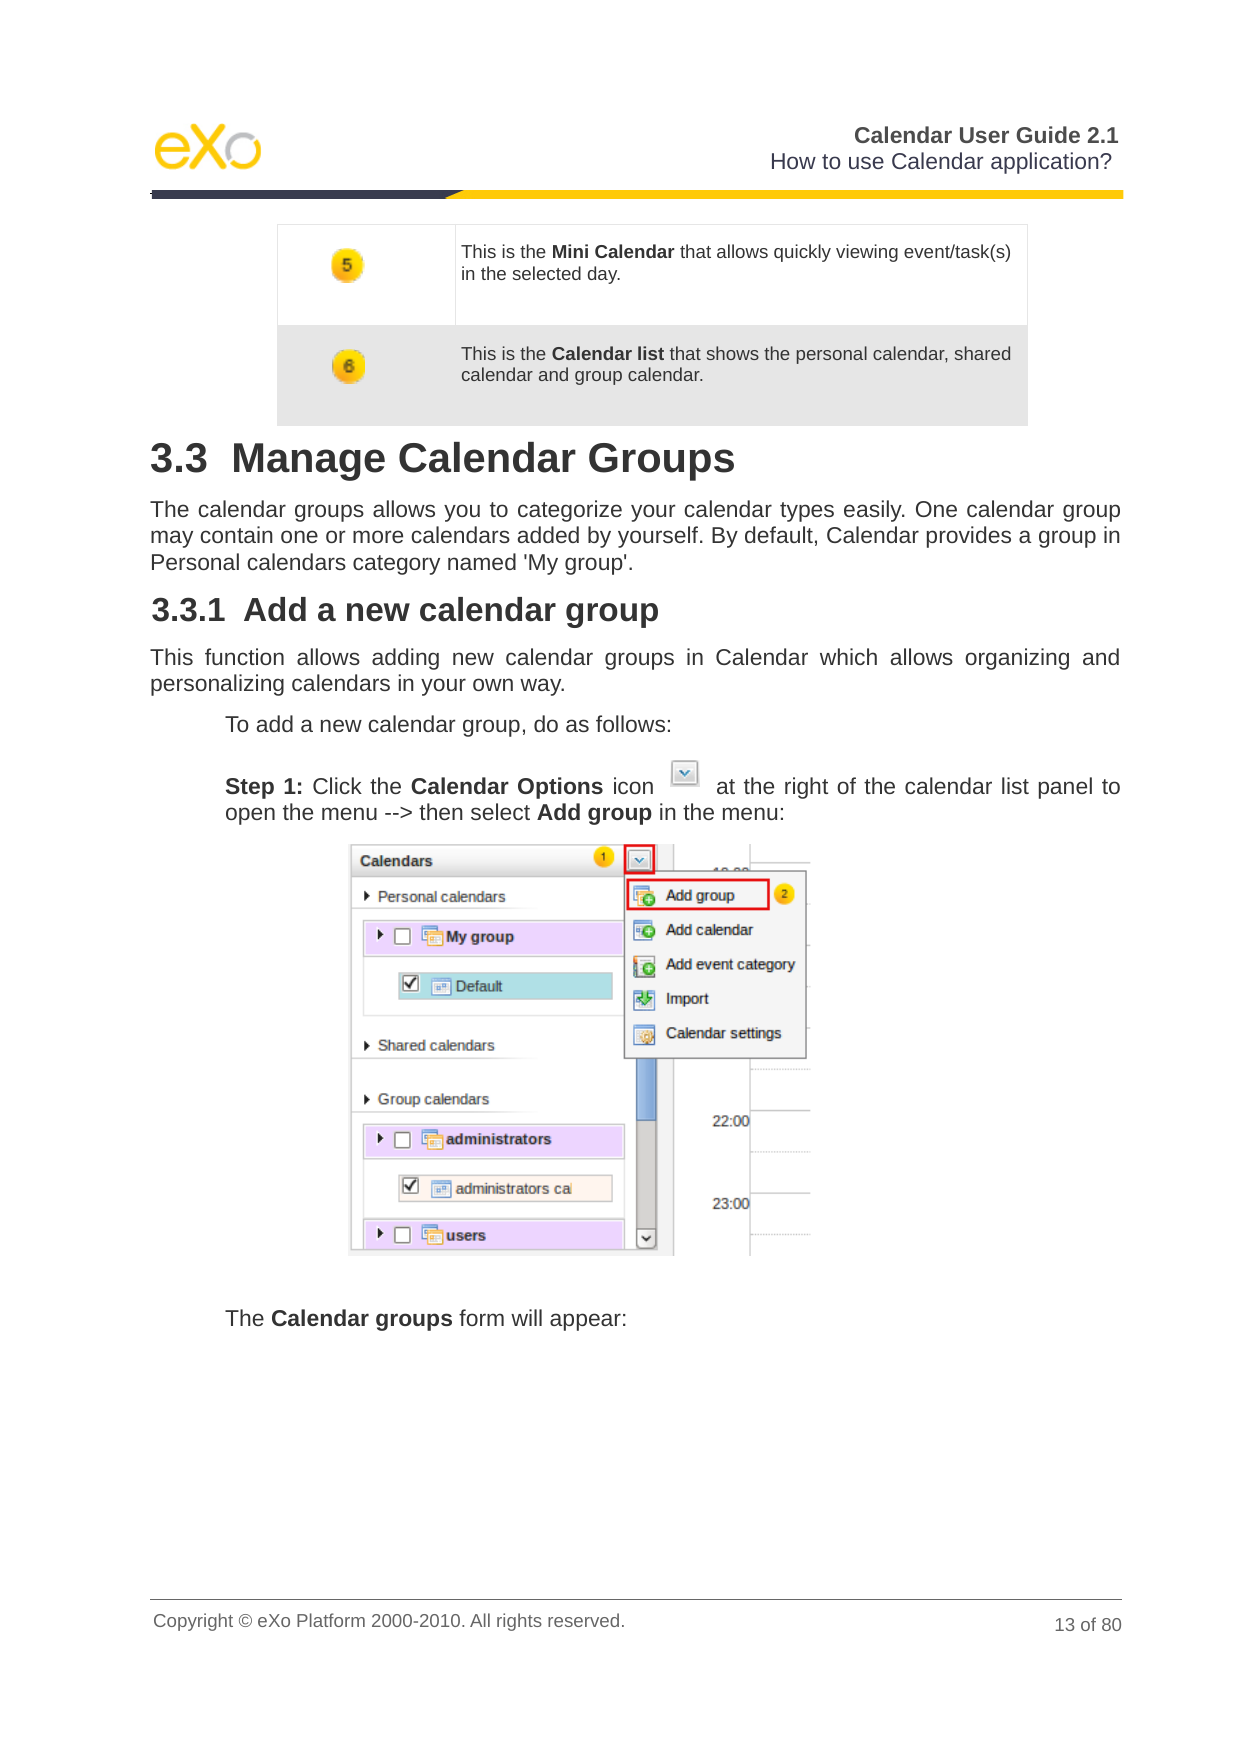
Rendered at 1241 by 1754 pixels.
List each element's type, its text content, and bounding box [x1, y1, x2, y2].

picture [348, 844, 811, 1256]
list To add a new calendar group, do as follows: [187, 711, 1122, 737]
picture [331, 248, 365, 283]
table_cell [278, 326, 455, 425]
text The calendar groups allows you to categorize your calendar types easily. One calendar group may contain one or more calendars added by yourself. By default, Calendar provides a group in Personal calendars category named 'My group'. [150, 496, 1122, 575]
table_cell This is the Mini Calendar that allows quickly viewing event/task(s) in the selected day. [456, 225, 1027, 324]
table_cell [278, 225, 455, 324]
picture [331, 349, 365, 384]
picture [670, 760, 700, 787]
list Step 1: Click the Calendar Options icon at the right of the calendar list panel to open the menu --> then select Add group in the menu: [187, 752, 1122, 825]
text This function allows adding new calendar groups in Calendar which allows organizing and personalizing calendars in your own way. [150, 643, 1122, 696]
table_cell This is the Calendar list that shows the personal calendar, shared calendar and group calendar. [456, 326, 1027, 425]
picture [151, 190, 1124, 199]
list The Calendar groups form will appear: [187, 1304, 1122, 1331]
subtitle Add a new calendar group [150, 590, 1122, 628]
picture [155, 123, 262, 170]
subtitle Manage Calendar Groups [150, 433, 1122, 481]
